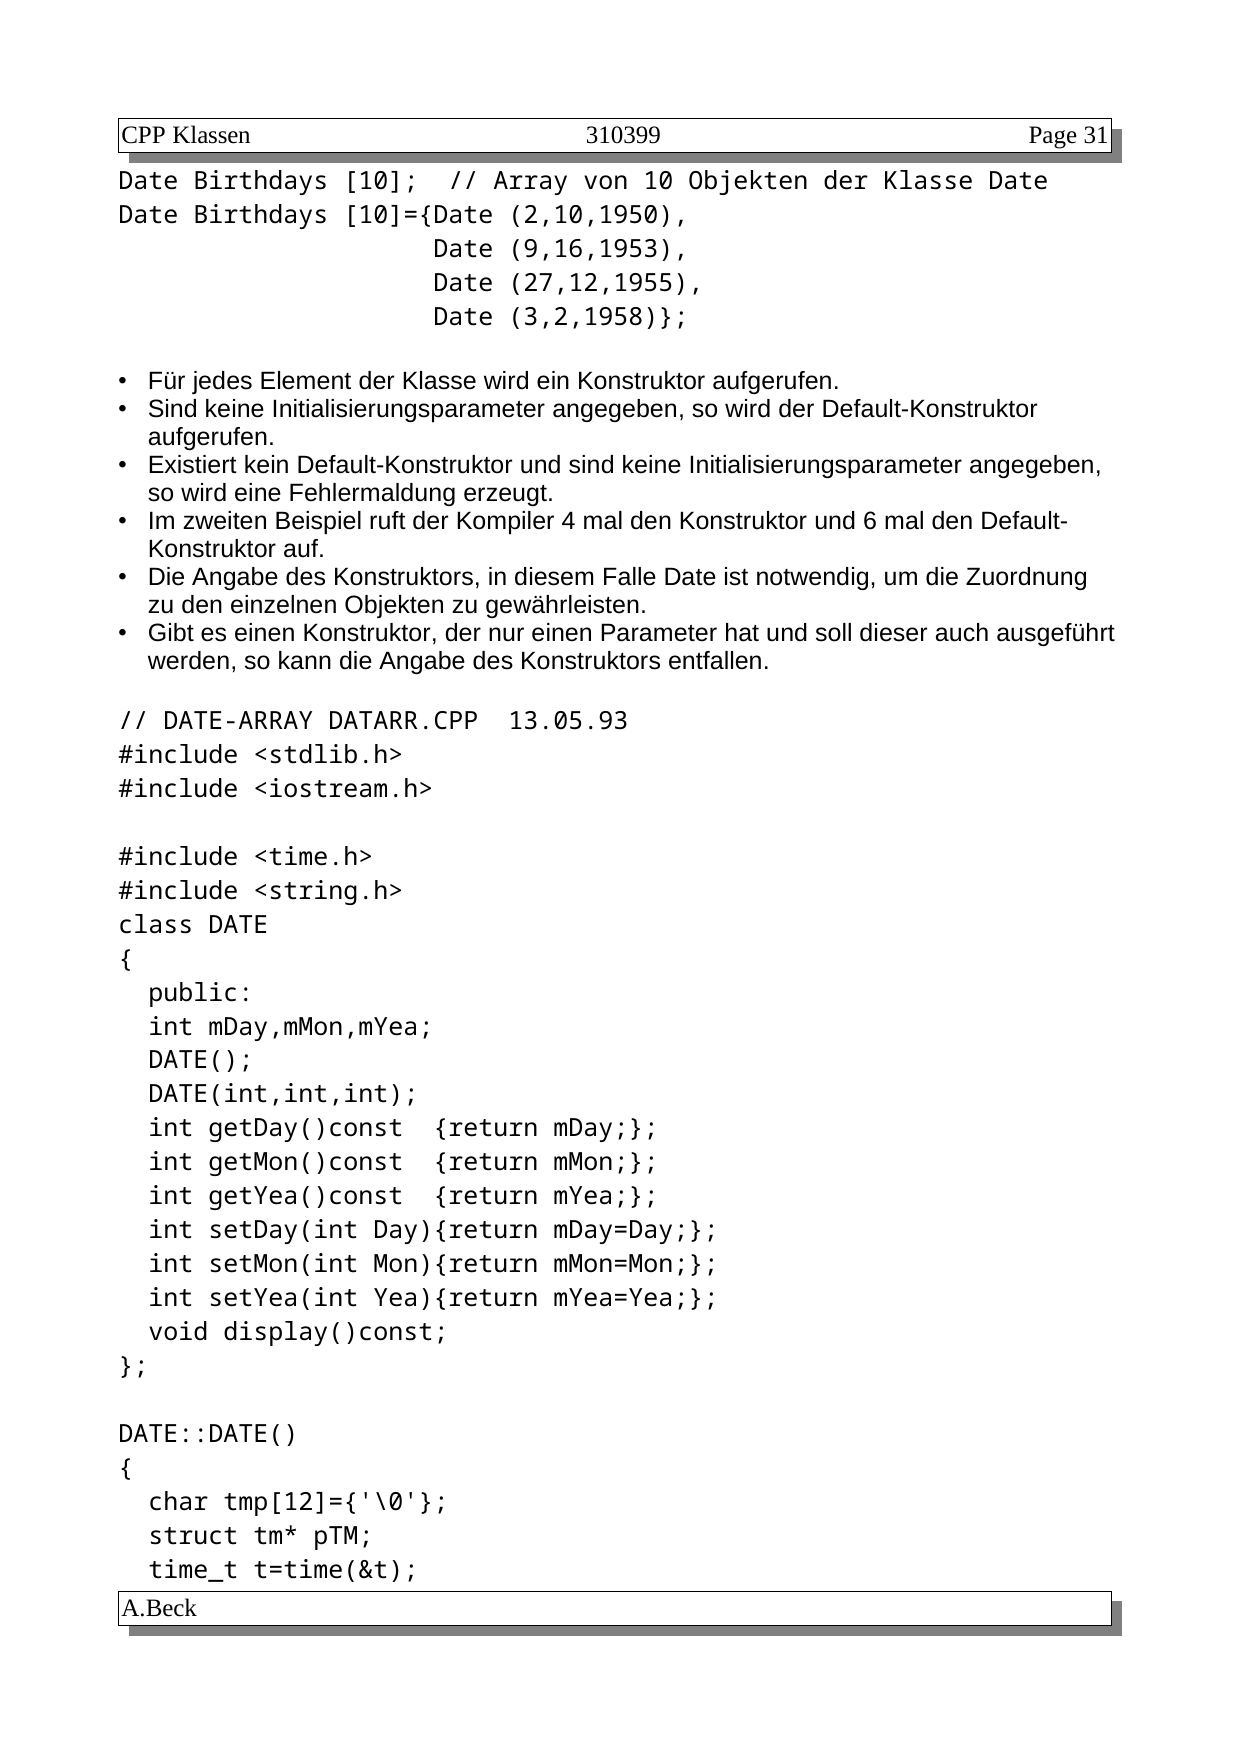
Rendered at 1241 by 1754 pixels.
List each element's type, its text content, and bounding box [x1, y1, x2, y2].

text void display()const; [118, 1314, 1122, 1348]
text time_t t=time(&t); [118, 1552, 1122, 1586]
text { [118, 1450, 1122, 1484]
text #include <time.h> [118, 839, 1122, 873]
text Date (9,16,1953), [118, 231, 1122, 265]
text { [118, 941, 1122, 974]
text int mDay,mMon,mYea; [118, 1008, 1122, 1042]
text int getYea()const {return mYea;}; [118, 1178, 1122, 1212]
text #include <stdlib.h> [118, 737, 1122, 771]
text Date (3,2,1958)}; [118, 299, 1122, 333]
text DATE::DATE() [118, 1416, 1122, 1450]
list Die Angabe des Konstruktors, in diesem Falle Date ist notwendig, um die Zuordnung zu den einzelnen Objekten zu gewährleisten. [118, 563, 1122, 619]
list Gibt es einen Konstruktor, der nur einen Parameter hat und soll dieser auch ausgeführt werden, so kann die Angabe des Konstruktors entfallen. [118, 619, 1122, 675]
text int setMon(int Mon){return mMon=Mon;}; [118, 1246, 1122, 1280]
list Existiert kein Default-Konstruktor und sind keine Initialisierungsparameter angegeben, so wird eine Fehlermaldung erzeugt. [118, 451, 1122, 507]
list Für jedes Element der Klasse wird ein Konstruktor aufgerufen. [118, 367, 1122, 394]
text Date (27,12,1955), [118, 265, 1122, 299]
text #include <string.h> [118, 873, 1122, 907]
text DATE(int,int,int); [118, 1076, 1122, 1110]
text int getMon()const {return mMon;}; [118, 1144, 1122, 1178]
text struct tm* pTM; [118, 1518, 1122, 1552]
text int setYea(int Yea){return mYea=Yea;}; [118, 1280, 1122, 1314]
text class DATE [118, 907, 1122, 941]
text int setDay(int Day){return mDay=Day;}; [118, 1212, 1122, 1246]
list Sind keine Initialisierungsparameter angegeben, so wird der Default-Konstruktor aufgerufen. [118, 394, 1122, 451]
text Date Birthdays [10]; // Array von 10 Objekten der Klasse Date [118, 163, 1122, 197]
text }; [118, 1348, 1122, 1382]
text #include <iostream.h> [118, 771, 1122, 805]
text int getDay()const {return mDay;}; [118, 1110, 1122, 1144]
text Date Birthdays [10]={Date (2,10,1950), [118, 197, 1122, 231]
text public: [118, 974, 1122, 1008]
text DATE(); [118, 1042, 1122, 1076]
text char tmp[12]={'\0'}; [118, 1484, 1122, 1518]
text // DATE-ARRAY DATARR.CPP 13.05.93 [118, 703, 1122, 737]
list Im zweiten Beispiel ruft der Kompiler 4 mal den Konstruktor und 6 mal den Default-Konstruktor auf. [118, 507, 1122, 563]
